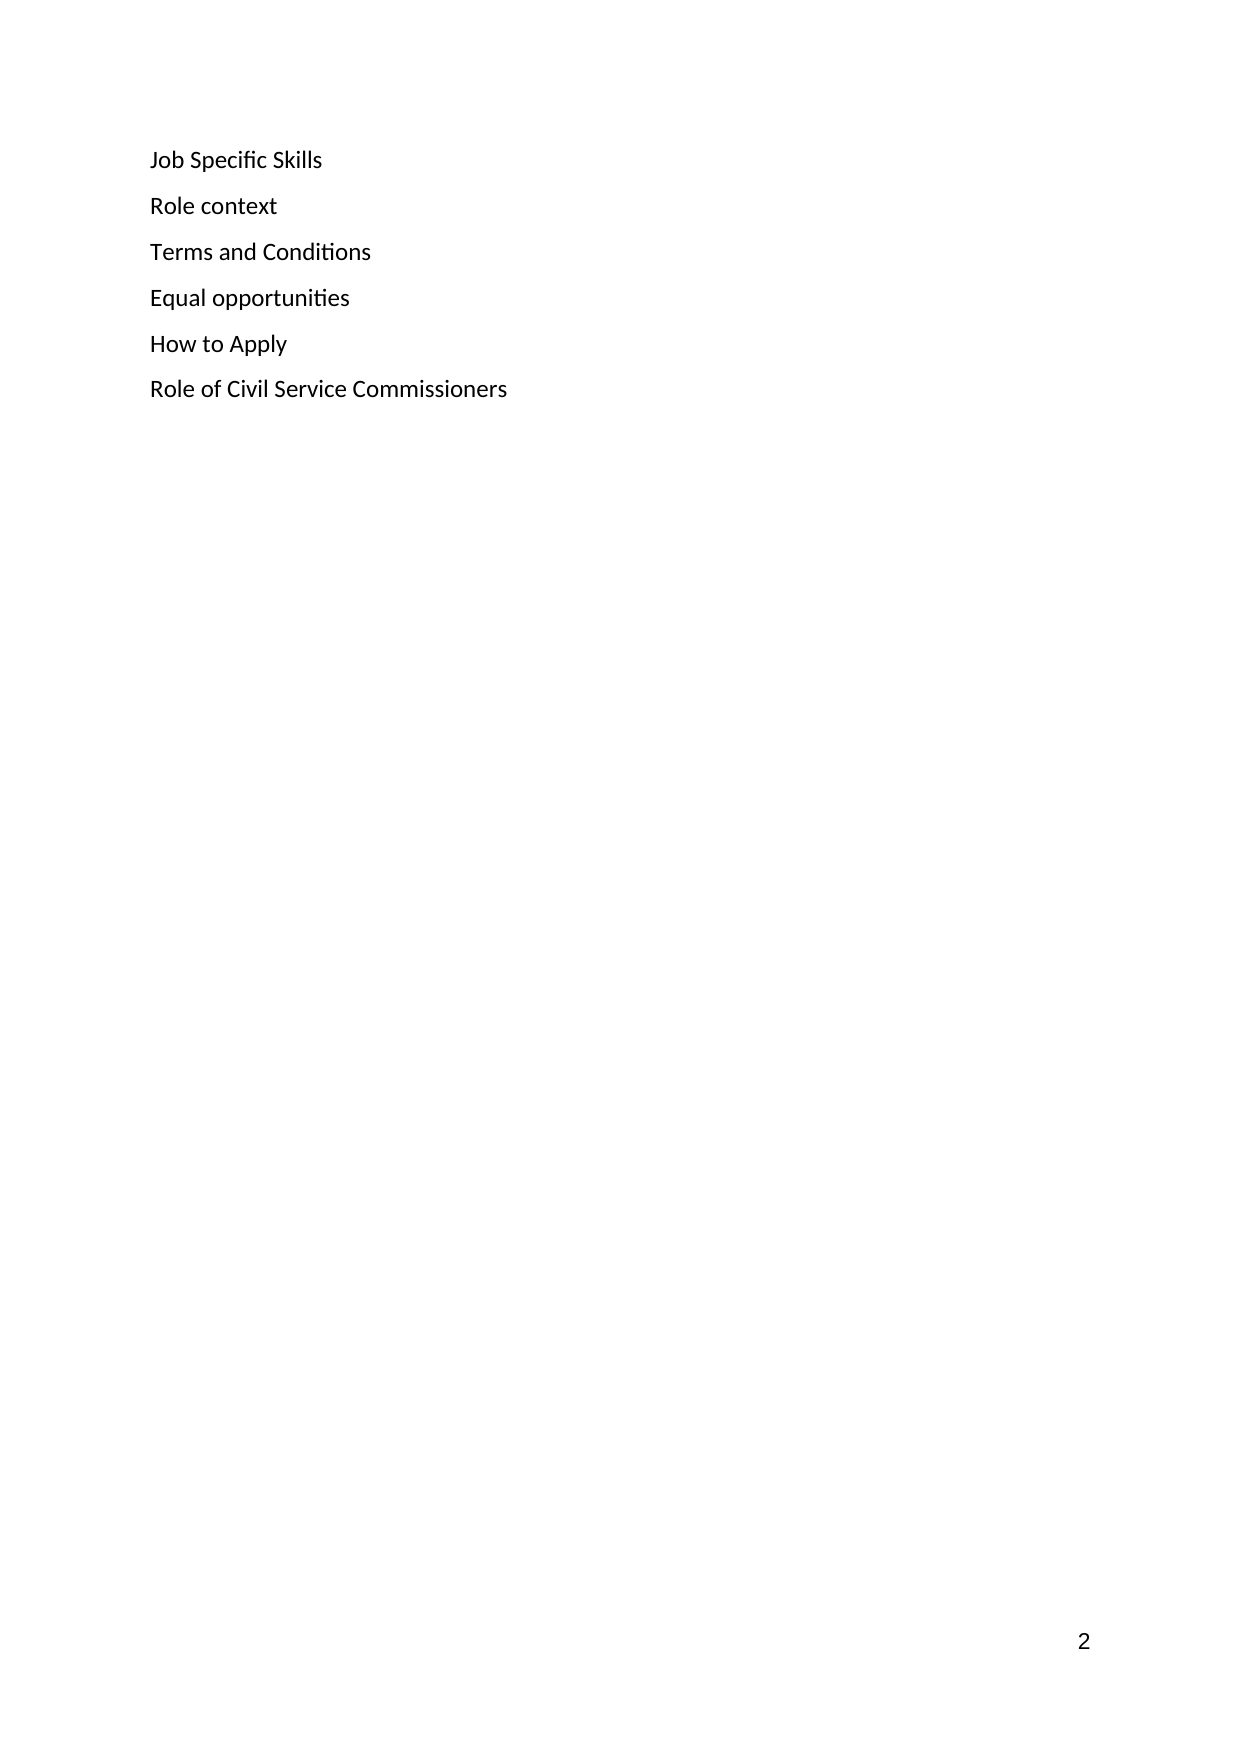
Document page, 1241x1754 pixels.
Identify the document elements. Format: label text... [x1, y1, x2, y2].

text Role context [150, 196, 1090, 221]
text How to Apply [150, 333, 1090, 358]
text Equal opportunities [150, 287, 1090, 312]
text Role of Civil Service Commissioners [150, 379, 1090, 404]
text Job Specific Skills [150, 150, 1090, 175]
text Terms and Conditions [150, 242, 1090, 267]
